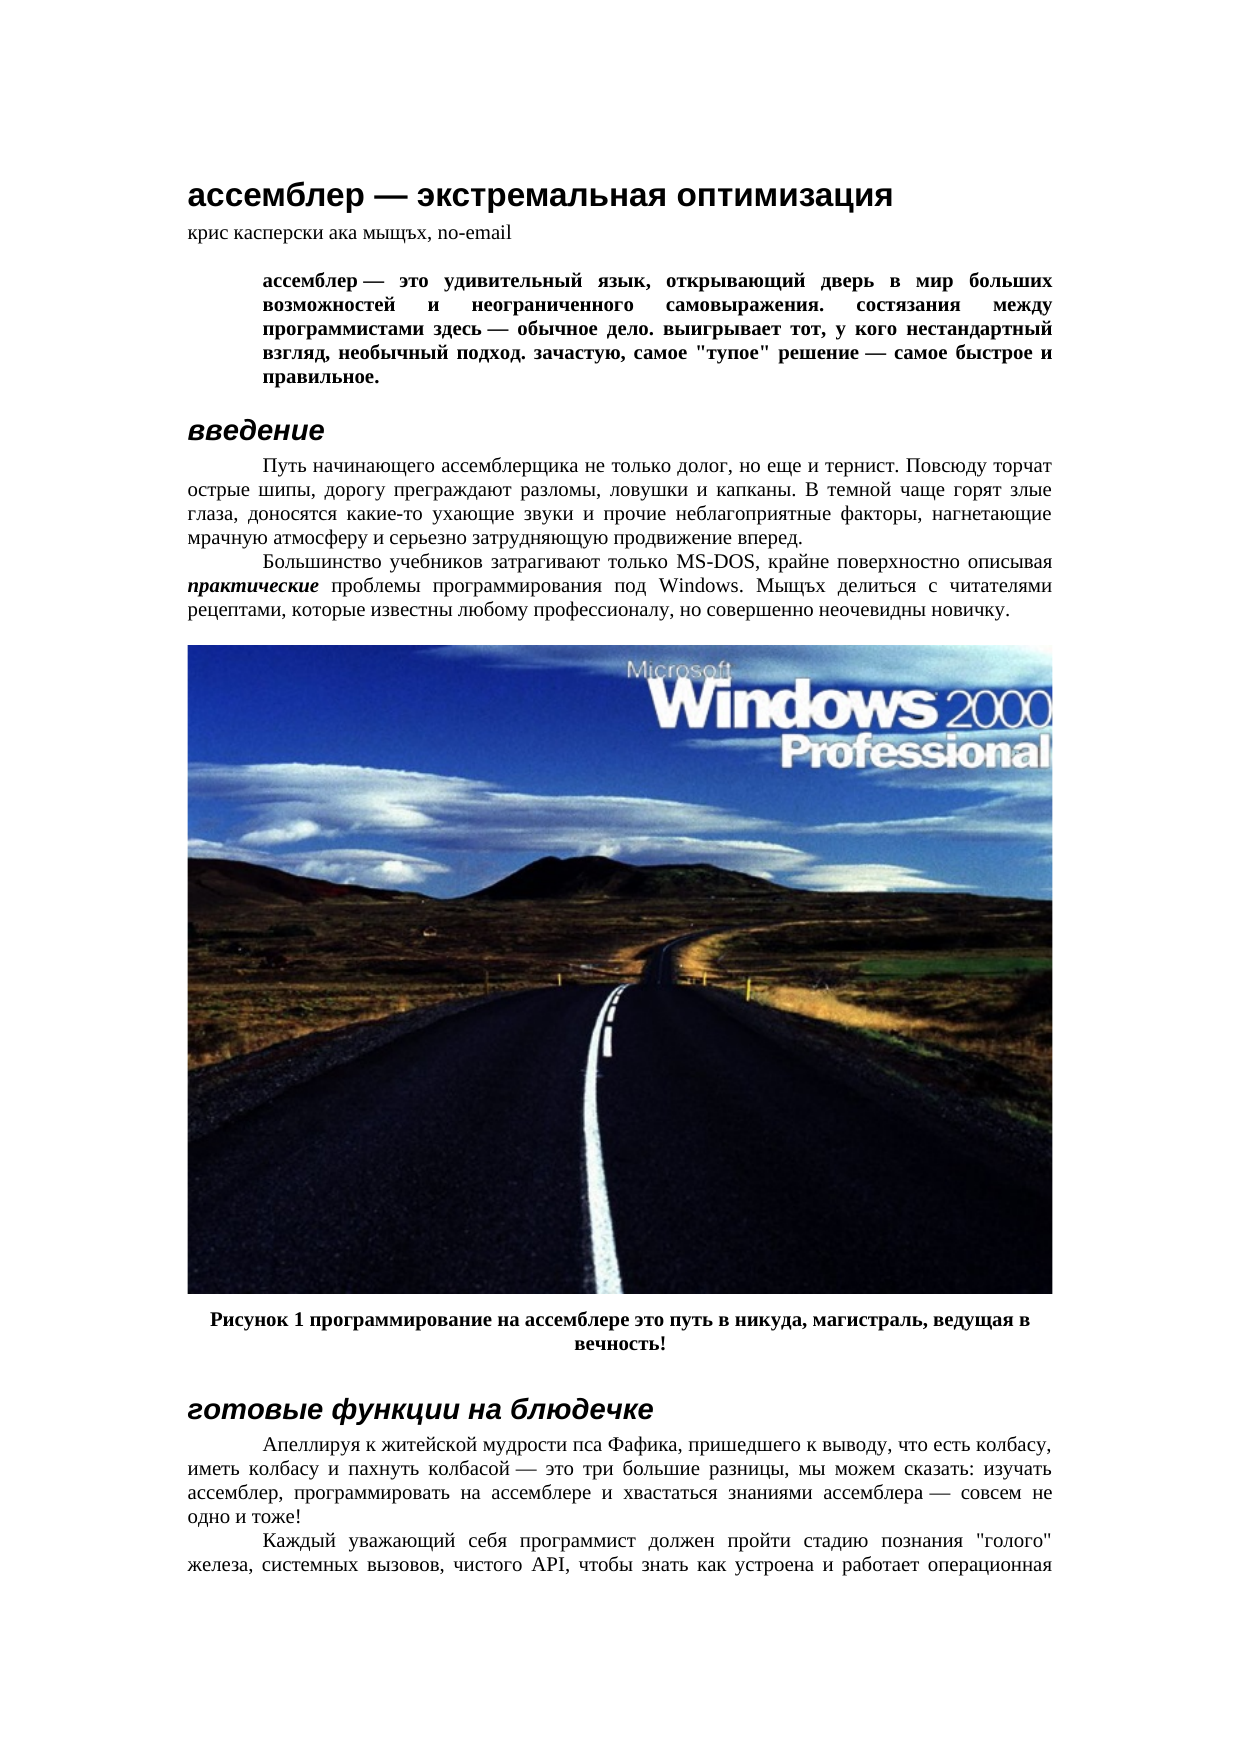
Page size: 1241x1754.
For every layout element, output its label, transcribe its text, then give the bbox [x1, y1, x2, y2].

text Апеллируя к житейской мудрости пса Фафика, пришедшего к выводу, что есть колбасу, иметь колбасу и пахнуть колбасой — это три большие разницы, мы можем сказать: изучать ассемблер, программировать на ассемблере и хвастаться знаниями ассемблера — совсем не одно и тоже! [187, 1432, 1053, 1528]
text Большинство учебников затрагивают только MS-DOS, крайне поверхностно описывая практические проблемы программирования под Windows. Мыщъх делиться с читателями рецептами, которые известны любому профессионалу, но совершенно неочевидны новичку. [187, 549, 1053, 621]
text Рисунок 1 программирование на ассемблере это путь в никуда, магистраль, ведущая в вечность! [187, 1307, 1053, 1355]
text Путь начинающего ассемблерщика не только долог, но еще и тернист. Повсюду торчат острые шипы, дорогу преграждают разломы, ловушки и капканы. В темной чаще горят злые глаза, доносятся какие-то ухающие звуки и прочие неблагоприятные факторы, нагнетающие мрачную атмосферу и серьезно затрудняющую продвижение вперед. [187, 453, 1053, 549]
picture [187, 645, 1053, 1294]
text Каждый уважающий себя программист должен пройти стадию познания "голого" железа, системных вызовов, чистого API, чтобы знать как устроена и работает операционная [187, 1528, 1053, 1576]
text крис касперски ака мыщъх, no-email [187, 220, 1053, 244]
text ассемблер — это удивительный язык, открывающий дверь в мир больших возможностей и неограниченного самовыражения. состязания между программистами здесь — обычное дело. выигрывает тот, у кого нестандартный взгляд, необычный подход. зачастую, самое "тупое" решение — самое быстрое и правильное. [262, 268, 1053, 388]
subtitle ассемблер — экстремальная оптимизация [187, 175, 1053, 213]
subtitle готовые функции на блюдечке [187, 1392, 1053, 1426]
subtitle введение [187, 413, 1053, 447]
